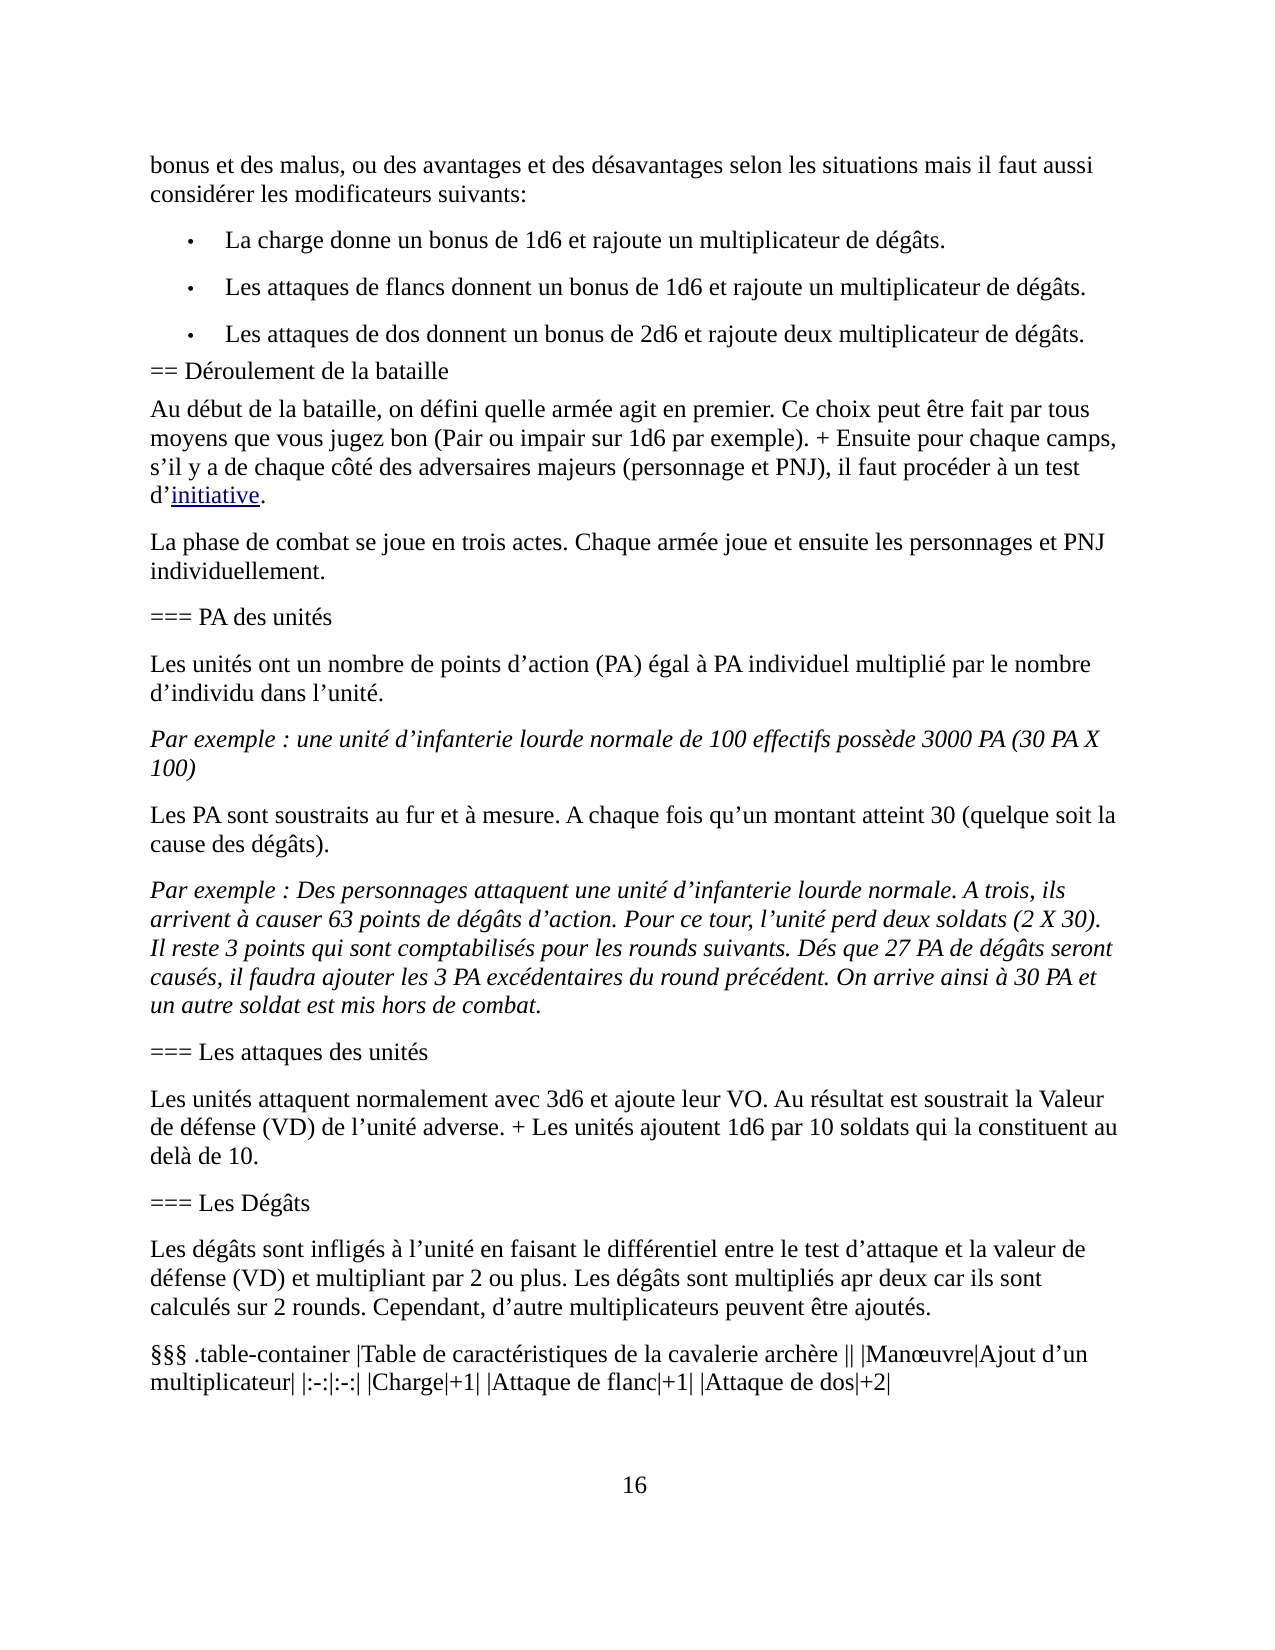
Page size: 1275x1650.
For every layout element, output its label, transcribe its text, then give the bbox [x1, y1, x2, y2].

text Les dégâts sont infligés à l’unité en faisant le différentiel entre le test d’attaque et la valeur de défense (VD) et multipliant par 2 ou plus. Les dégâts sont multipliés apr deux car ils sont calculés sur 2 rounds. Cependant, d’autre multiplicateurs peuvent être ajoutés. [150, 1234, 1125, 1321]
text La phase de combat se joue en trois actes. Chaque armée joue et ensuite les personnages et PNJ individuellement. [150, 527, 1125, 584]
text Les PA sont soustraits au fur et à mesure. A chaque fois qu’un montant atteint 30 (quelque soit la cause des dégâts). [150, 800, 1125, 857]
text Par exemple : une unité d’infanterie lourde normale de 100 effectifs possède 3000 PA (30 PA X 100) [150, 724, 1125, 782]
list Les attaques de dos donnent un bonus de 2d6 et rajoute deux multiplicateur de dégâts. [187, 319, 1125, 347]
text === PA des unités [150, 602, 1125, 631]
text bonus et des malus, ou des avantages et des désavantages selon les situations mais il faut aussi considérer les modificateurs suivants: [150, 150, 1125, 207]
list La charge donne un bonus de 1d6 et rajoute un multiplicateur de dégâts. [187, 225, 1125, 254]
text Les unités ont un nombre de points d’action (PA) égal à PA individuel multiplié par le nombre d’individu dans l’unité. [150, 649, 1125, 707]
text Par exemple : Des personnages attaquent une unité d’infanterie lourde normale. A trois, ils arrivent à causer 63 points de dégâts d’action. Pour ce tour, l’unité perd deux soldats (2 X 30). Il reste 3 points qui sont comptabilisés pour les rounds suivants. Dés que 27 PA de dégâts seront causés, il faudra ajouter les 3 PA excédentaires du round précédent. On arrive ainsi à 30 PA et un autre soldat est mis hors de combat. [150, 875, 1125, 1019]
list Les attaques de flancs donnent un bonus de 1d6 et rajoute un multiplicateur de dégâts. [187, 272, 1125, 301]
text Au début de la bataille, on défini quelle armée agit en premier. Ce choix peut être fait par tous moyens que vous jugez bon (Pair ou impair sur 1d6 par exemple). + Ensuite pour chaque camps, s’il y a de chaque côté des adversaires majeurs (personnage et PNJ), il faut procéder à un test d’initiative. [150, 394, 1125, 509]
text === Les Dégâts [150, 1188, 1125, 1217]
text === Les attaques des unités [150, 1037, 1125, 1066]
text §§§ .table-container |Table de caractéristiques de la cavalerie archère || |Manœuvre|Ajout d’un multiplicateur| |:-:|:-:| |Charge|+1| |Attaque de flanc|+1| |Attaque de dos|+2| [150, 1339, 1125, 1396]
text Les unités attaquent normalement avec 3d6 et ajoute leur VO. Au résultat est soustrait la Valeur de défense (VD) de l’unité adverse. + Les unités ajoutent 1d6 par 10 soldats qui la constituent au delà de 10. [150, 1084, 1125, 1170]
text == Déroulement de la bataille [150, 356, 1125, 385]
